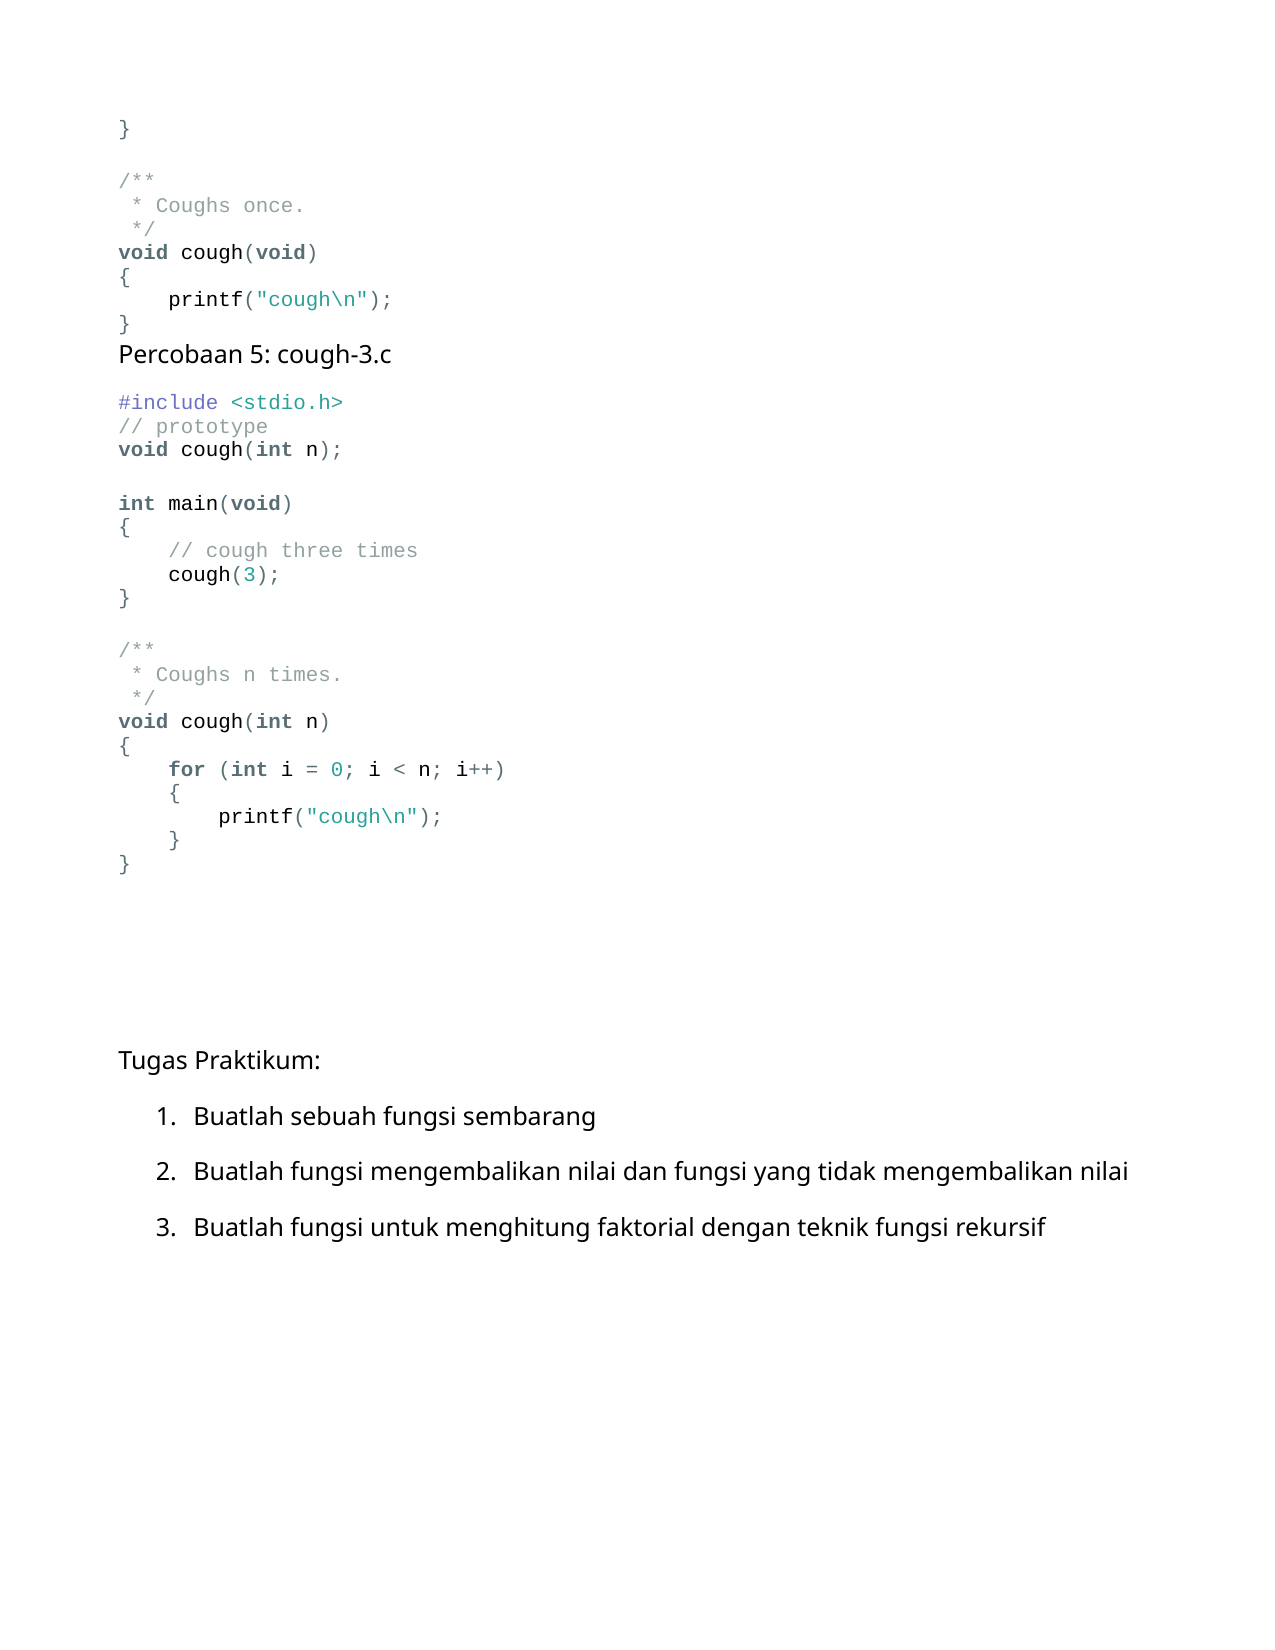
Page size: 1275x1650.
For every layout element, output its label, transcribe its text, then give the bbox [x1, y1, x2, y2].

text } [118, 853, 1157, 877]
text printf("cough\n"); [118, 289, 1157, 313]
text { [118, 516, 1157, 540]
text Percobaan 5: cough-3.c [118, 337, 1157, 371]
list Buatlah sebuah fungsi sembarang [156, 1098, 1157, 1132]
text } [118, 587, 1157, 611]
text void cough(int n) [118, 711, 1157, 735]
text { [118, 266, 1157, 289]
text } [118, 118, 1157, 142]
text int main(void) [118, 493, 1157, 516]
text */ [118, 218, 1157, 242]
list Buatlah fungsi mengembalikan nilai dan fungsi yang tidak mengembalikan nilai [156, 1154, 1157, 1188]
text * Coughs once. [118, 195, 1157, 218]
text { [118, 735, 1157, 758]
text #include <stdio.h> [118, 392, 1157, 416]
text for (int i = 0; i < n; i++) [118, 758, 1157, 782]
text void cough(int n); [118, 439, 1157, 463]
text } [118, 829, 1157, 853]
text * Coughs n times. [118, 664, 1157, 688]
text // cough three times [118, 540, 1157, 563]
text /** [118, 171, 1157, 195]
text printf("cough\n"); [118, 806, 1157, 829]
text /** [118, 640, 1157, 664]
text { [118, 782, 1157, 806]
text // prototype [118, 416, 1157, 439]
text void cough(void) [118, 242, 1157, 266]
list Buatlah fungsi untuk menghitung faktorial dengan teknik fungsi rekursif [156, 1209, 1157, 1243]
text */ [118, 688, 1157, 711]
text } [118, 313, 1157, 337]
text cough(3); [118, 563, 1157, 587]
text Tugas Praktikum: [118, 1043, 1157, 1077]
